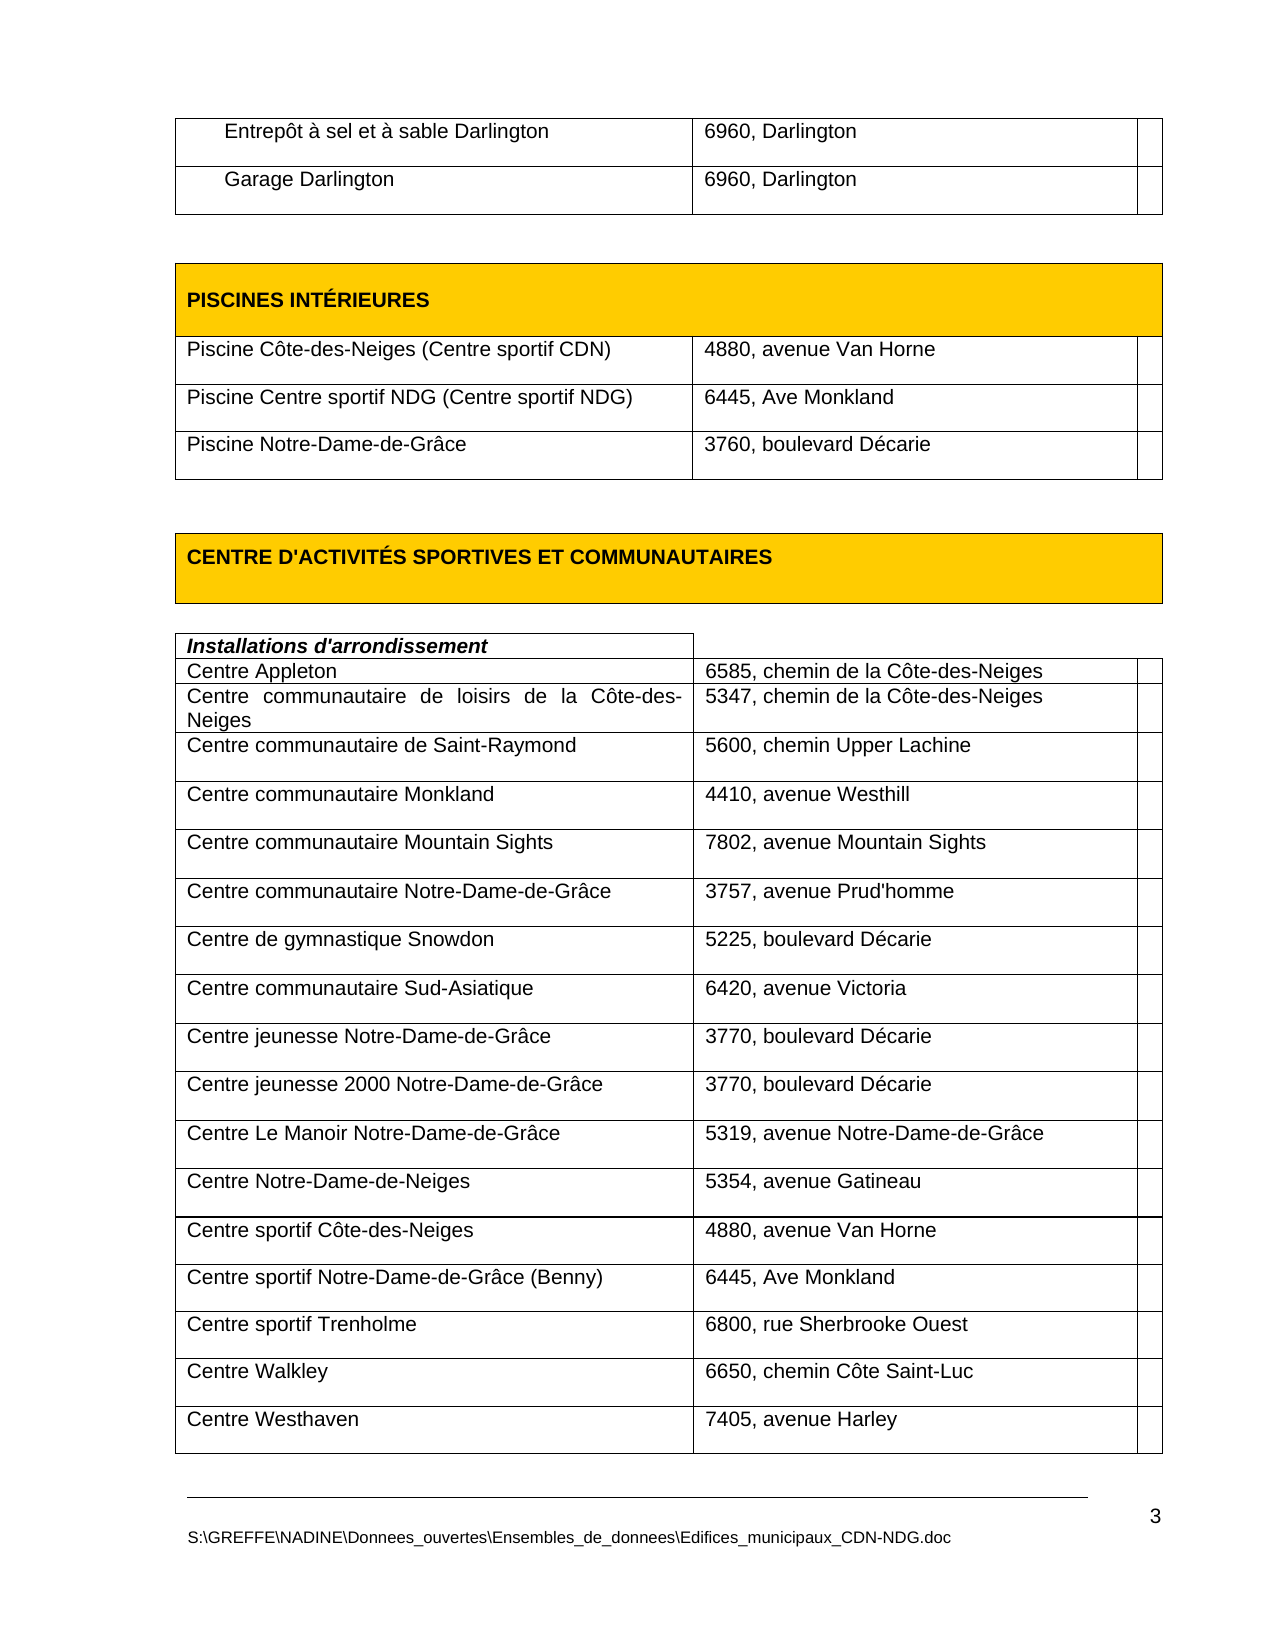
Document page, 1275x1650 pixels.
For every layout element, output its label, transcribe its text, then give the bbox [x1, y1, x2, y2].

table_cell 3770, boulevard Décarie [694, 1072, 1137, 1119]
table_cell [1138, 167, 1162, 214]
table_cell 3760, boulevard Décarie [693, 432, 1137, 479]
table_cell Centre communautaire de Saint-Raymond [176, 733, 693, 781]
table_cell Centre Le Manoir Notre-Dame-de-Grâce [176, 1121, 693, 1168]
table_cell [1138, 119, 1162, 166]
table_cell Centre jeunesse Notre-Dame-de-Grâce [176, 1024, 693, 1071]
table_cell Centre Notre-Dame-de-Neiges [176, 1169, 693, 1216]
table_cell 6960, Darlington [693, 167, 1137, 214]
table_cell [1138, 733, 1162, 781]
table_cell 5319, avenue Notre-Dame-de-Grâce [694, 1121, 1137, 1168]
table_cell 6960, Darlington [693, 119, 1137, 166]
table_cell Centre communautaire Monkland [176, 782, 693, 829]
table_cell 3757, avenue Prud'homme [694, 879, 1137, 926]
table_cell Centre sportif Notre-Dame-de-Grâce (Benny) [176, 1265, 693, 1311]
table_cell [1138, 1218, 1162, 1264]
table_cell [1138, 659, 1162, 683]
table_header Installations d'arrondissement [176, 634, 693, 658]
table_cell Centre communautaire Notre-Dame-de-Grâce [176, 879, 693, 926]
table_header PISCINES INTÉRIEURES [176, 264, 1162, 336]
table_cell [1138, 1024, 1162, 1071]
table_cell 6445, Ave Monkland [694, 1265, 1137, 1311]
table_cell 3770, boulevard Décarie [694, 1024, 1137, 1071]
table_cell [1138, 830, 1162, 877]
table_cell [1138, 1121, 1162, 1168]
table_header CENTRE D'ACTIVITÉS SPORTIVES ET COMMUNAUTAIRES [176, 534, 1162, 603]
table_cell [1138, 385, 1162, 431]
table_cell Centre communautaire Sud-Asiatique [176, 975, 693, 1023]
table_cell Centre sportif Trenholme [176, 1312, 693, 1358]
table_header [694, 633, 1163, 658]
table_cell 4880, avenue Van Horne [694, 1218, 1137, 1264]
table_cell [1138, 337, 1162, 383]
table_cell Piscine Notre-Dame-de-Grâce [176, 432, 692, 479]
table_cell [1138, 432, 1162, 479]
table_cell [1138, 927, 1162, 974]
table_cell Centre Appleton [176, 659, 693, 683]
table_cell 6585, chemin de la Côte-des-Neiges [694, 659, 1137, 683]
table_cell [1138, 879, 1162, 926]
table_cell [1138, 1169, 1162, 1216]
table_cell Centre communautaire de loisirs de la Côte-des-Neiges [176, 684, 693, 732]
table_cell Centre de gymnastique Snowdon [176, 927, 693, 974]
table_cell [1138, 1312, 1162, 1358]
table_cell [1138, 1072, 1162, 1119]
table_cell 6420, avenue Victoria [694, 975, 1137, 1023]
table_cell [1138, 782, 1162, 829]
table_cell Centre Westhaven [176, 1407, 693, 1453]
table_cell Centre communautaire Mountain Sights [176, 830, 693, 877]
table_cell Garage Darlington [176, 167, 692, 214]
table_cell 4880, avenue Van Horne [693, 337, 1137, 383]
table_cell [1138, 684, 1162, 732]
table_cell 7802, avenue Mountain Sights [694, 830, 1137, 877]
table_cell 7405, avenue Harley [694, 1407, 1137, 1453]
table_cell 6445, Ave Monkland [693, 385, 1137, 431]
table_cell 4410, avenue Westhill [694, 782, 1137, 829]
table_cell 5354, avenue Gatineau [694, 1169, 1137, 1216]
table_cell Entrepôt à sel et à sable Darlington [176, 119, 692, 166]
table_cell 6650, chemin Côte Saint-Luc [694, 1359, 1137, 1406]
table_cell [1138, 975, 1162, 1023]
table_cell [1138, 1265, 1162, 1311]
table_cell [1138, 1407, 1162, 1453]
table_cell [1138, 1359, 1162, 1406]
table_cell Centre sportif Côte-des-Neiges [176, 1218, 693, 1264]
table_cell 5347, chemin de la Côte-des-Neiges [694, 684, 1137, 732]
table_cell Centre jeunesse 2000 Notre-Dame-de-Grâce [176, 1072, 693, 1119]
table_cell Piscine Centre sportif NDG (Centre sportif NDG) [176, 385, 692, 431]
table_cell 6800, rue Sherbrooke Ouest [694, 1312, 1137, 1358]
table_cell Centre Walkley [176, 1359, 693, 1406]
table_cell Piscine Côte-des-Neiges (Centre sportif CDN) [176, 337, 692, 383]
table_cell 5600, chemin Upper Lachine [694, 733, 1137, 781]
table_cell 5225, boulevard Décarie [694, 927, 1137, 974]
